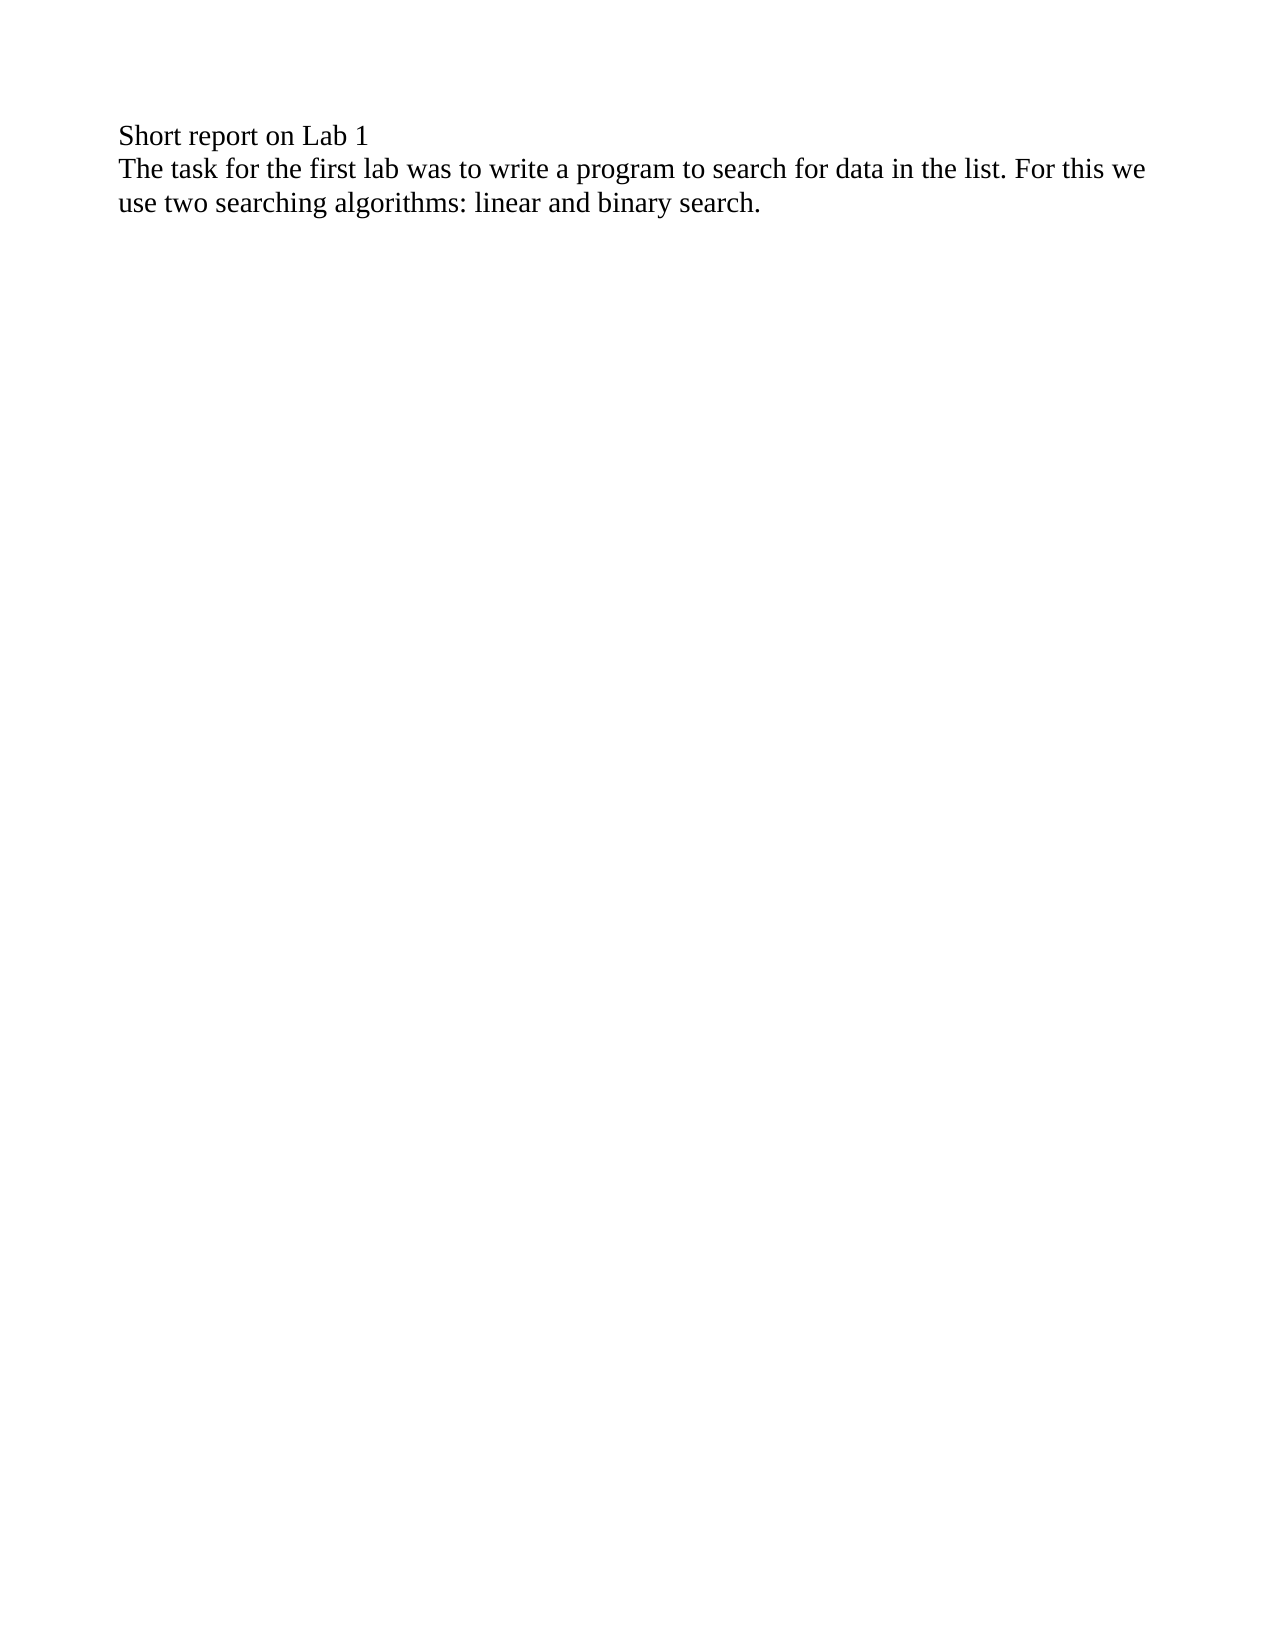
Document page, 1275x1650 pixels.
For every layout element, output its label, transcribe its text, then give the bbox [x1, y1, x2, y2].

text The task for the first lab was to write a program to search for data in the list. For this we use two searching algorithms: linear and binary search. [118, 152, 1157, 219]
text Short report on Lab 1 [118, 118, 1157, 152]
